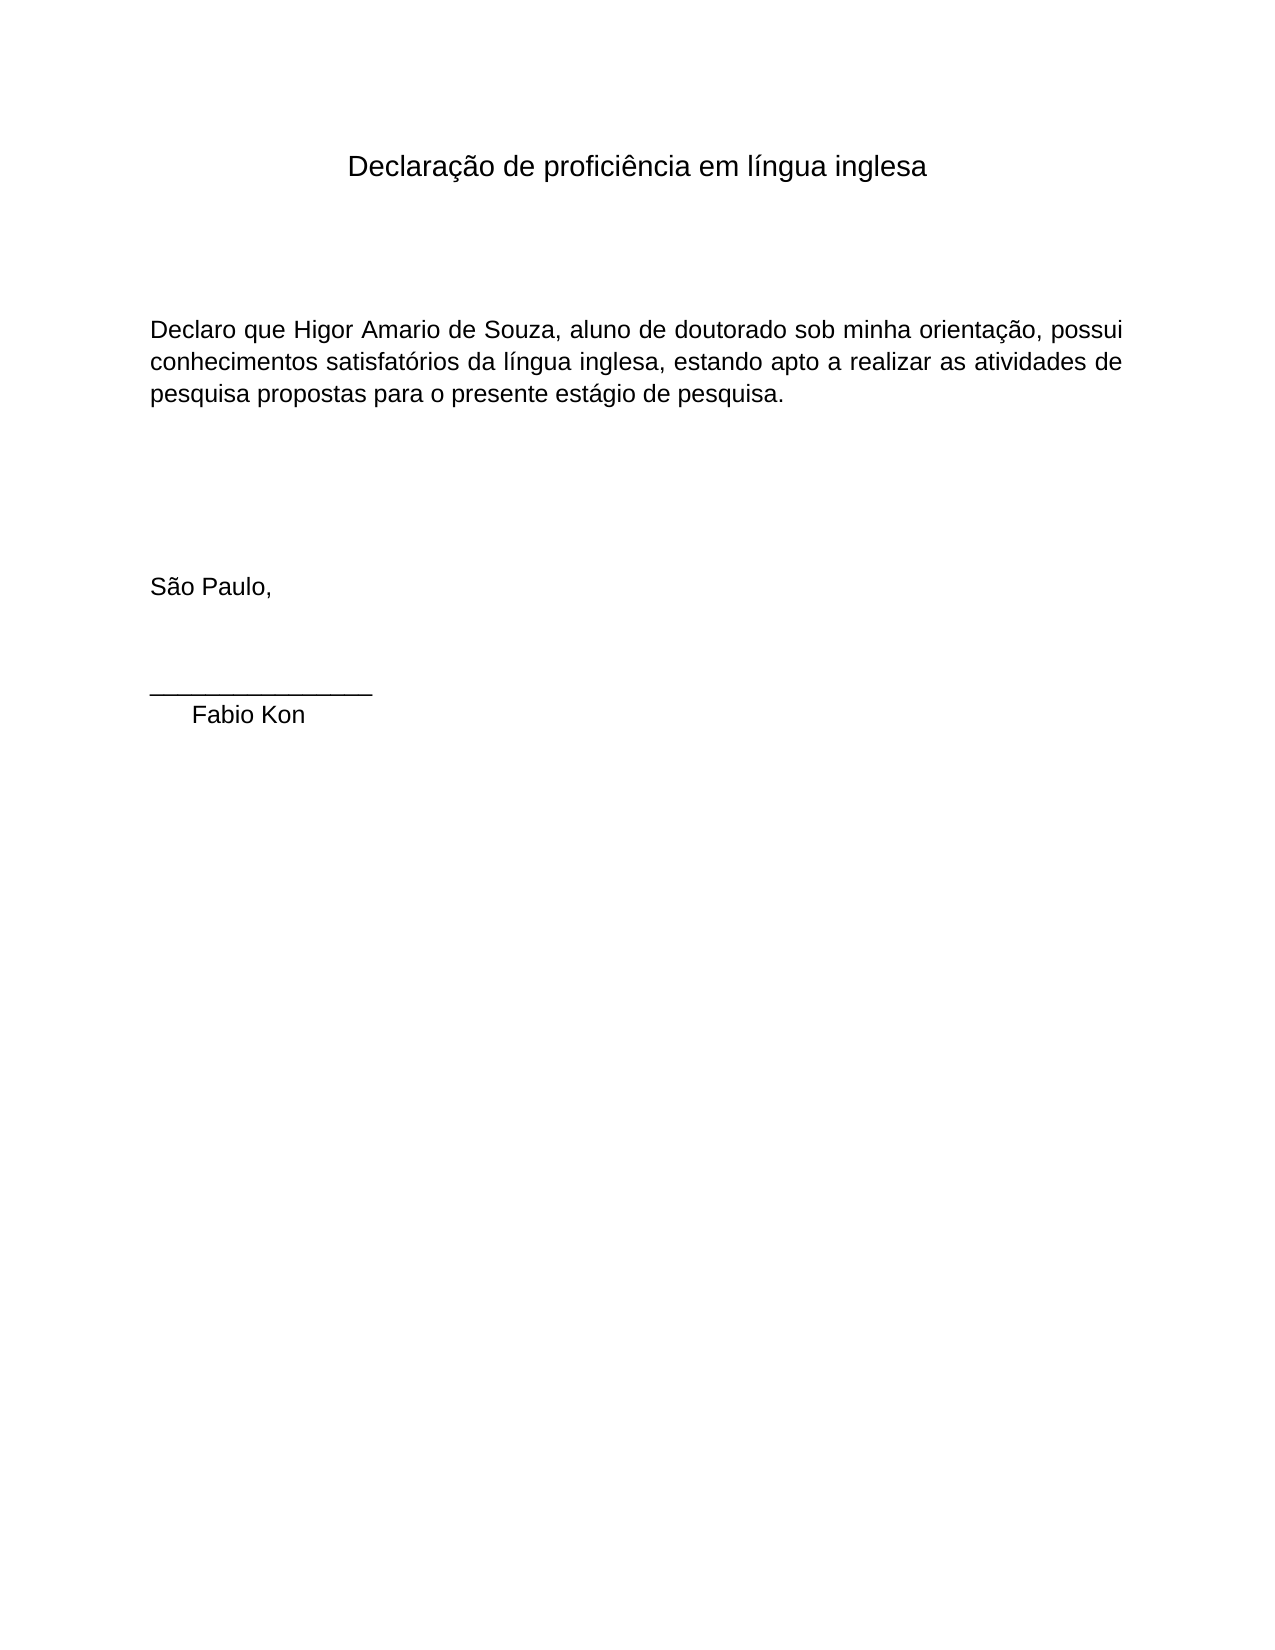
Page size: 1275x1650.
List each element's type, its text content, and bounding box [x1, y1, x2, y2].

text ________________ [150, 669, 1125, 697]
text Declaração de proficiência em língua inglesa [150, 150, 1125, 183]
text São Paulo, [150, 572, 1125, 600]
text Declaro que Higor Amario de Souza, aluno de doutorado sob minha orientação, possui conhecimentos satisfatórios da língua inglesa, estando apto a realizar as atividades de pesquisa propostas para o presente estágio de pesquisa. [150, 316, 1125, 408]
text Fabio Kon [150, 701, 1125, 729]
